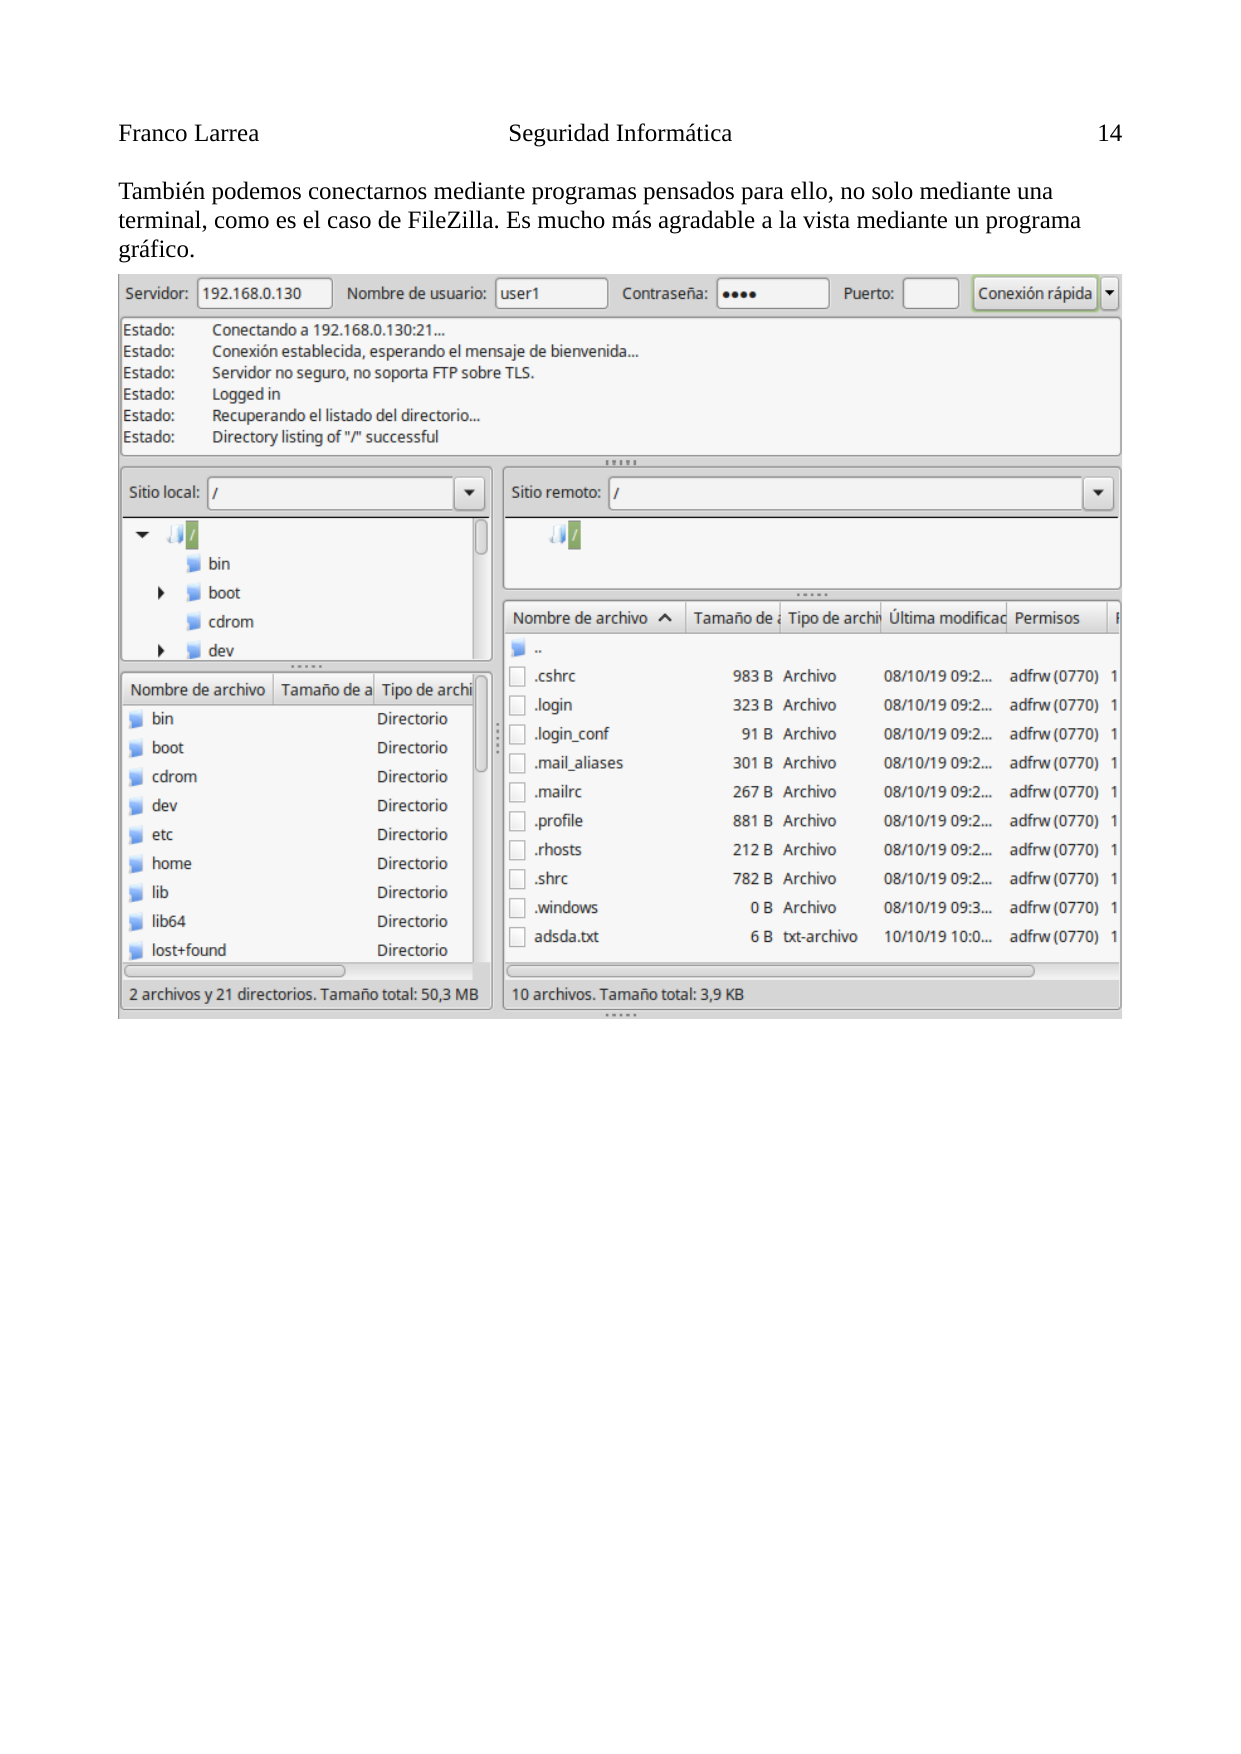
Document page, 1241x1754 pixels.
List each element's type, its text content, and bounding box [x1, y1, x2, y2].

picture [118, 274, 1123, 1019]
text También podemos conectarnos mediante programas pensados para ello, no solo mediante una terminal, como es el caso de FileZilla. Es mucho más agradable a la vista mediante un programa gráfico. [118, 176, 1122, 263]
